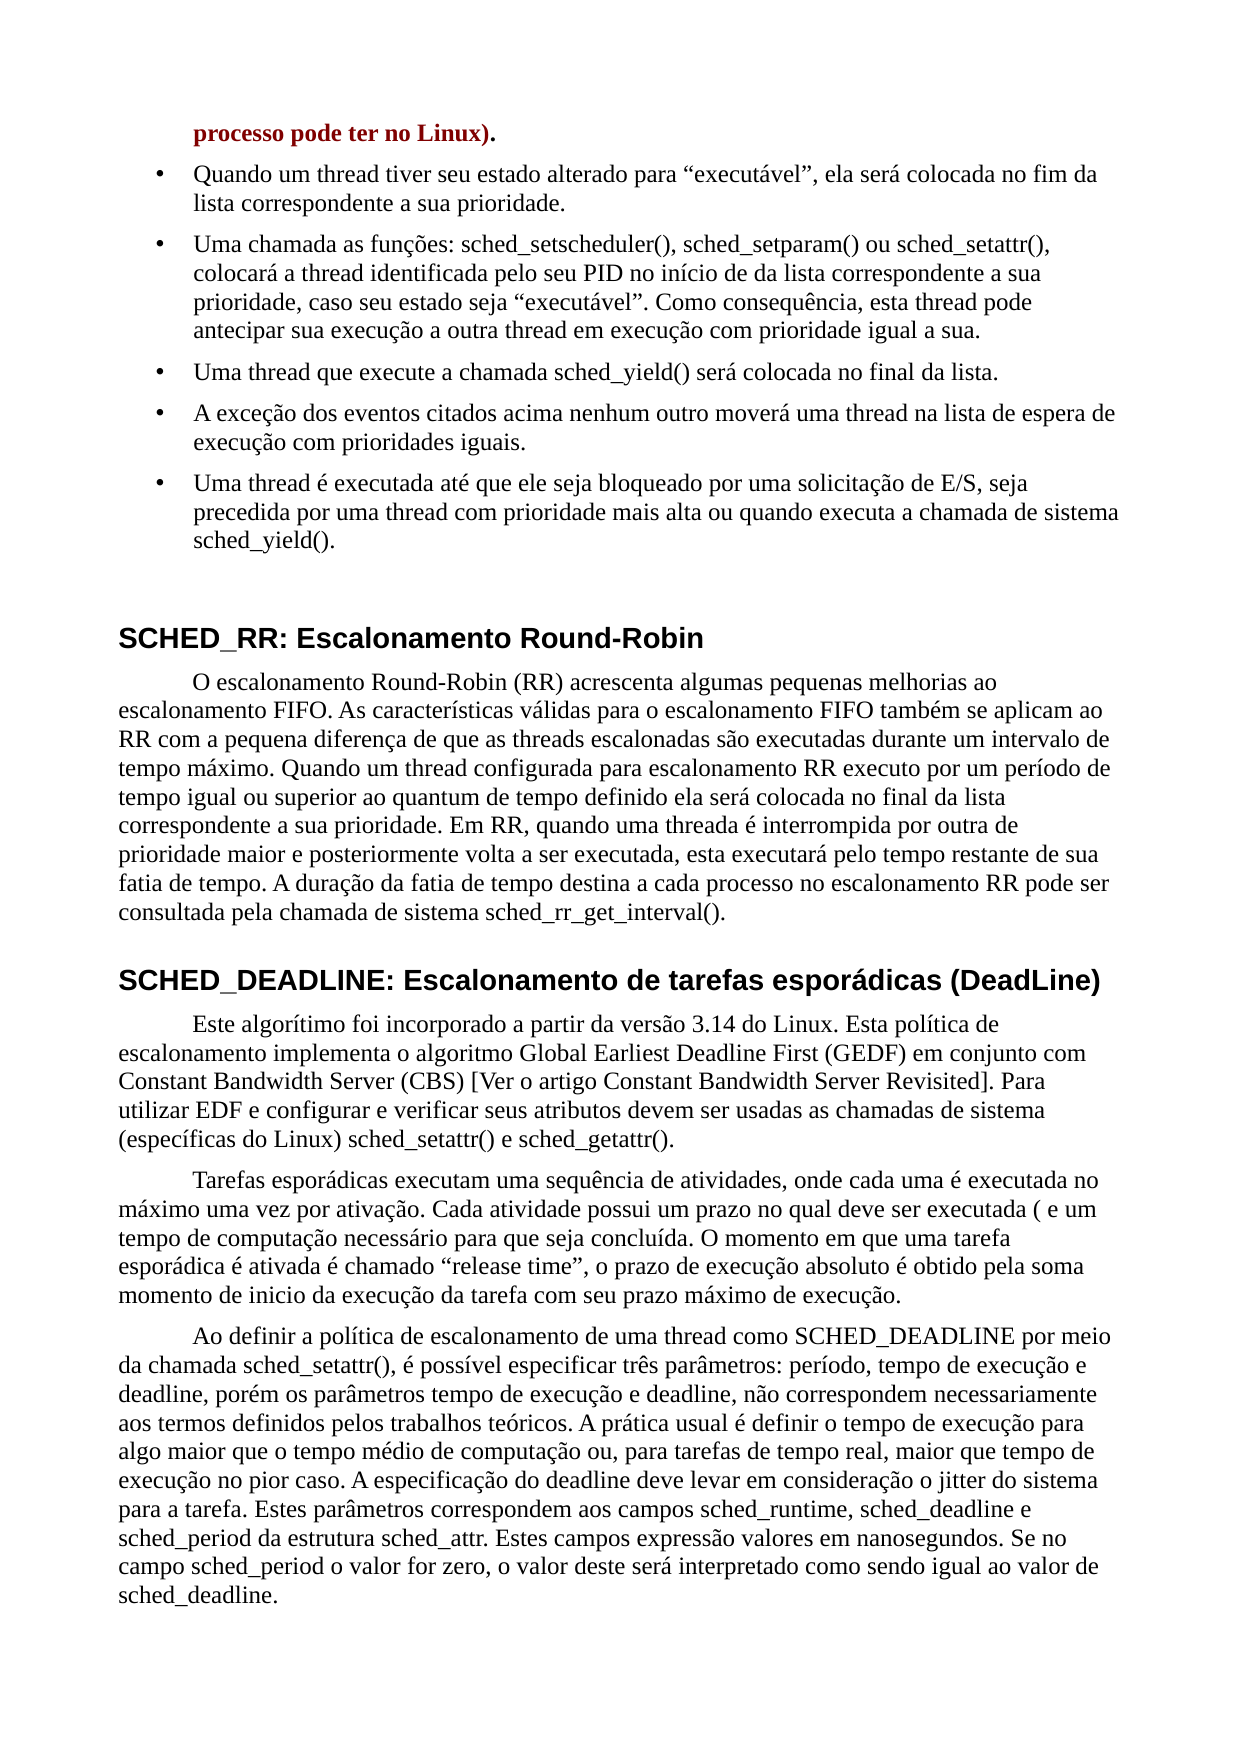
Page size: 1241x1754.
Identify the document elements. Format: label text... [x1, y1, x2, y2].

text Tarefas esporádicas executam uma sequência de atividades, onde cada uma é executada no máximo uma vez por ativação. Cada atividade possui um prazo no qual deve ser executada ( e um tempo de computação necessário para que seja concluída. O momento em que uma tarefa esporádica é ativada é chamado “release time”, o prazo de execução absoluto é obtido pela soma momento de inicio da execução da tarefa com seu prazo máximo de execução. [118, 1165, 1122, 1309]
list Uma chamada as funções: sched_setscheduler(), sched_setparam() ou sched_setattr(), colocará a thread identificada pelo seu PID no início de da lista correspondente a sua prioridade, caso seu estado seja “executável”. Como consequência, esta thread pode antecipar sua execução a outra thread em execução com prioridade igual a sua. [156, 229, 1122, 344]
list Uma thread que execute a chamada sched_yield() será colocada no final da lista. [156, 357, 1122, 386]
subtitle SCHED_DEADLINE: Escalonamento de tarefas esporádicas (DeadLine) [118, 963, 1122, 996]
list Uma thread é executada até que ele seja bloqueado por uma solicitação de E/S, seja precedida por uma thread com prioridade mais alta ou quando executa a chamada de sistema sched_yield(). [156, 468, 1122, 554]
subtitle SCHED_RR: Escalonamento Round-Robin [118, 621, 1122, 654]
text O escalonamento Round-Robin (RR) acrescenta algumas pequenas melhorias ao escalonamento FIFO. As características válidas para o escalonamento FIFO também se aplicam ao RR com a pequena diferença de que as threads escalonadas são executadas durante um intervalo de tempo máximo. Quando um thread configurada para escalonamento RR executo por um período de tempo igual ou superior ao quantum de tempo definido ela será colocada no final da lista correspondente a sua prioridade. Em RR, quando uma threada é interrompida por outra de prioridade maior e posteriormente volta a ser executada, esta executará pelo tempo restante de sua fatia de tempo. A duração da fatia de tempo destina a cada processo no escalonamento RR pode ser consultada pela chamada de sistema sched_rr_get_interval(). [118, 667, 1122, 925]
text Ao definir a política de escalonamento de uma thread como SCHED_DEADLINE por meio da chamada sched_setattr(), é possível especificar três parâmetros: período, tempo de execução e deadline, porém os parâmetros tempo de execução e deadline, não correspondem necessariamente aos termos definidos pelos trabalhos teóricos. A prática usual é definir o tempo de execução para algo maior que o tempo médio de computação ou, para tarefas de tempo real, maior que tempo de execução no pior caso. A especificação do deadline deve levar em consideração o jitter do sistema para a tarefa. Estes parâmetros correspondem aos campos sched_runtime, sched_deadline e sched_period da estrutura sched_attr. Estes campos expressão valores em nanosegundos. Se no campo sched_period o valor for zero, o valor deste será interpretado como sendo igual ao valor de sched_deadline. [118, 1321, 1122, 1609]
text Este algorítimo foi incorporado a partir da versão 3.14 do Linux. Esta política de escalonamento implementa o algoritmo Global Earliest Deadline First (GEDF) em conjunto com Constant Bandwidth Server (CBS) [Ver o artigo Constant Bandwidth Server Revisited]. Para utilizar EDF e configurar e verificar seus atributos devem ser usadas as chamadas de sistema (específicas do Linux) sched_setattr() e sched_getattr(). [118, 1009, 1122, 1153]
list Quando um thread tiver seu estado alterado para “executável”, ela será colocada no fim da lista correspondente a sua prioridade. [156, 159, 1122, 217]
list A exceção dos eventos citados acima nenhum outro moverá uma thread na lista de espera de execução com prioridades iguais. [156, 398, 1122, 456]
list processo pode ter no Linux). [156, 118, 1122, 147]
